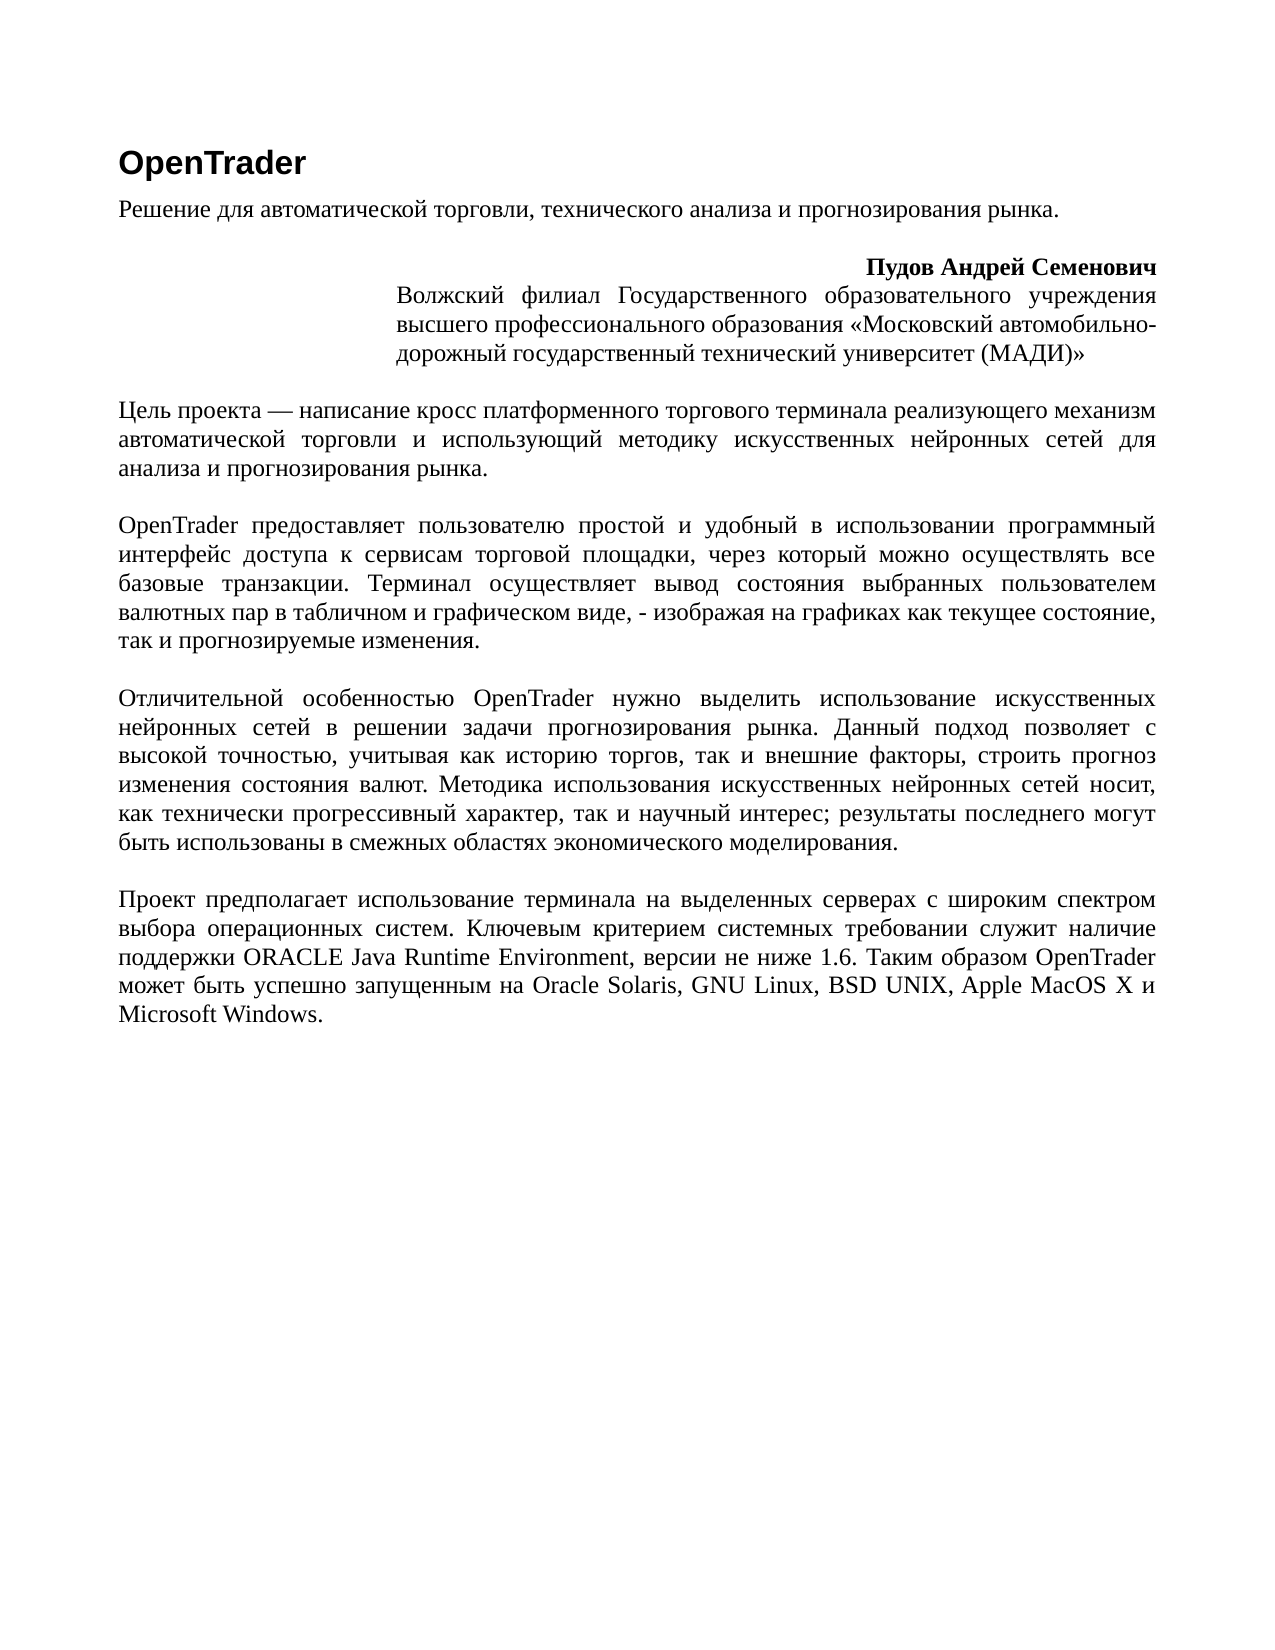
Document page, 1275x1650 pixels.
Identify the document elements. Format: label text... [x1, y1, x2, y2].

text Проект предполагает использование терминала на выделенных серверах с широким спектром выбора операционных систем. Ключевым критерием системных требовании служит наличие поддержки ORACLE Java Runtime Environment, версии не ниже 1.6. Таким образом OpenTrader может быть успешно запущенным на Oracle Solaris, GNU Linux, BSD UNIX, Apple MacOS X и Microsoft Windows. [118, 884, 1157, 1028]
text Отличительной особенностью OpenTrader нужно выделить использование искусственных нейронных сетей в решении задачи прогнозирования рынка. Данный подход позволяет с высокой точностью, учитывая как историю торгов, так и внешние факторы, строить прогноз изменения состояния валют. Методика использования искусственных нейронных сетей носит, как технически прогрессивный характер, так и научный интерес; результаты последнего могут быть использованы в смежных областях экономического моделирования. [118, 683, 1157, 856]
text Пудов Андрей Семенович [367, 252, 1157, 281]
text Решение для автоматической торговли, технического анализа и прогнозирования рынка. [118, 194, 1157, 223]
text Цель проекта — написание кросс платформенного торгового терминала реализующего механизм автоматической торговли и использующий методику искусственных нейронных сетей для анализа и прогнозирования рынка. [118, 396, 1157, 482]
text Волжский филиал Государственного образовательного учреждения высшего профессионального образования «Московский автомобильно-дорожный государственный технический университет (МАДИ)» [396, 281, 1157, 367]
text OpenTrader предоставляет пользователю простой и удобный в использовании программный интерфейс доступа к сервисам торговой площадки, через который можно осуществлять все базовые транзакции. Терминал осуществляет вывод состояния выбранных пользователем валютных пар в табличном и графическом виде, - изображая на графиках как текущее состояние, так и прогнозируемые изменения. [118, 511, 1157, 654]
subtitle OpenTrader [118, 143, 1157, 182]
